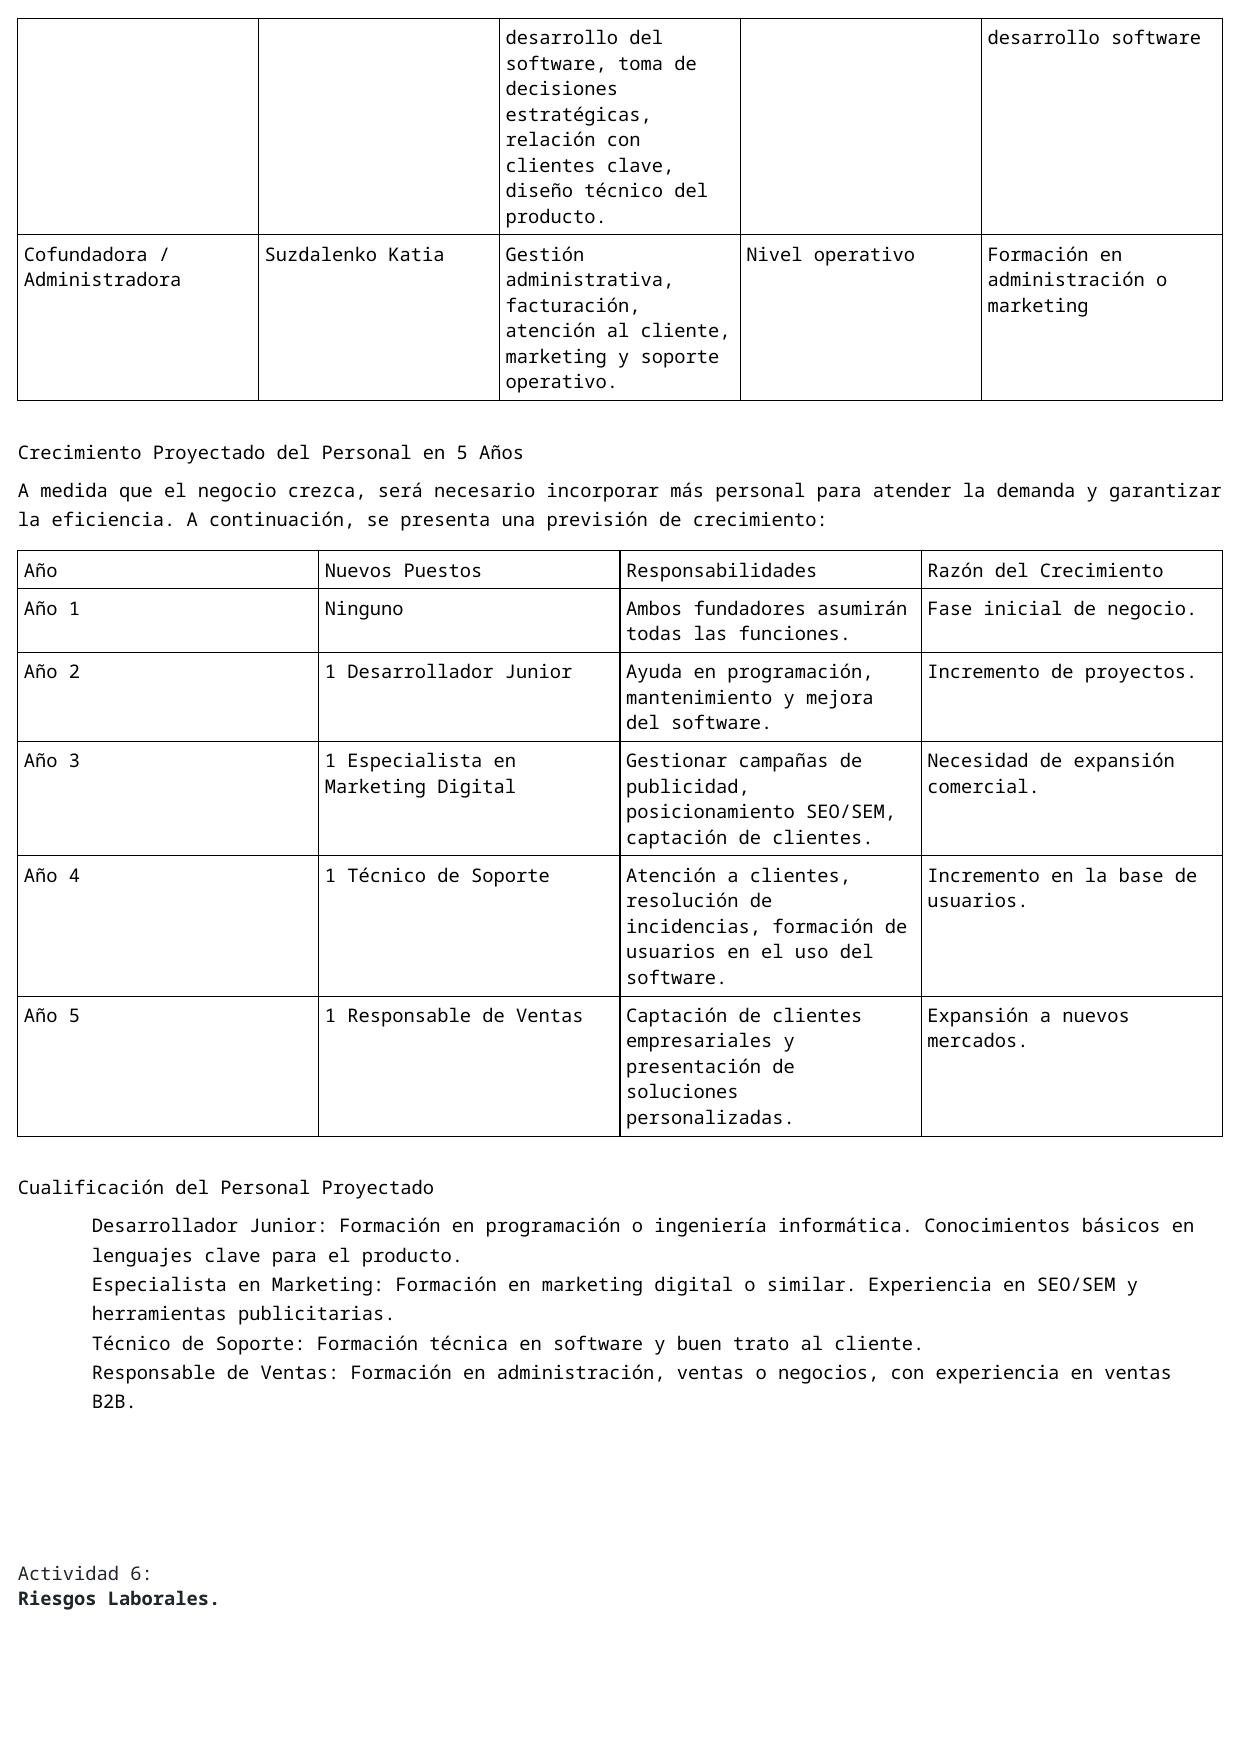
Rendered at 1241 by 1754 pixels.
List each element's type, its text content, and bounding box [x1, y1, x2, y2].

table_cell Cofundadora / Administradora [18, 235, 258, 400]
table_header Nuevos Puestos [319, 551, 619, 588]
table_cell Nivel operativo [741, 235, 981, 400]
text Actividad 6: [18, 1560, 1222, 1585]
table_cell desarrollo del software, toma de decisiones estratégicas, relación con clientes clave, diseño técnico del producto. [500, 19, 740, 234]
table_cell Expansión a nuevos mercados. [922, 997, 1222, 1136]
table_cell Suzdalenko Katia [259, 235, 499, 400]
table_cell [18, 19, 258, 234]
table_cell Necesidad de expansión comercial. [922, 742, 1222, 855]
table_cell Año 1 [18, 589, 318, 652]
table_cell Ayuda en programación, mantenimiento y mejora del software. [621, 653, 921, 741]
table_cell Ninguno [319, 589, 619, 652]
text Riesgos Laborales. [18, 1585, 1222, 1611]
list Técnico de Soporte: Formación técnica en software y buen trato al cliente. [62, 1330, 1222, 1355]
table_cell Año 2 [18, 653, 318, 741]
table_cell Incremento de proyectos. [922, 653, 1222, 741]
table_cell Año 5 [18, 997, 318, 1136]
text A medida que el negocio crezca, será necesario incorporar más personal para atender la demanda y garantizar la eficiencia. A continuación, se presenta una previsión de crecimiento: [18, 477, 1222, 532]
table_cell desarrollo software [982, 19, 1222, 234]
table_cell Incremento en la base de usuarios. [922, 856, 1222, 996]
table_header Responsabilidades [621, 551, 921, 588]
subtitle Cualificación del Personal Proyectado [18, 1175, 1222, 1200]
table_cell Año 3 [18, 742, 318, 855]
table_cell 1 Técnico de Soporte [319, 856, 619, 996]
subtitle Crecimiento Proyectado del Personal en 5 Años [18, 439, 1222, 464]
list Responsable de Ventas: Formación en administración, ventas o negocios, con experiencia en ventas B2B. [62, 1359, 1222, 1414]
table_cell 1 Desarrollador Junior [319, 653, 619, 741]
table_cell Fase inicial de negocio. [922, 589, 1222, 652]
list Especialista en Marketing: Formación en marketing digital o similar. Experiencia en SEO/SEM y herramientas publicitarias. [62, 1271, 1222, 1326]
list Desarrollador Junior: Formación en programación o ingeniería informática. Conocimientos básicos en lenguajes clave para el producto. [62, 1213, 1222, 1267]
table_cell [741, 19, 981, 234]
table_cell 1 Especialista en Marketing Digital [319, 742, 619, 855]
table_cell 1 Responsable de Ventas [319, 997, 619, 1136]
table_header Razón del Crecimiento [922, 551, 1222, 588]
table_cell Gestión administrativa, facturación, atención al cliente, marketing y soporte operativo. [500, 235, 740, 400]
table_cell Año 4 [18, 856, 318, 996]
table_cell Captación de clientes empresariales y presentación de soluciones personalizadas. [621, 997, 921, 1136]
table_cell [259, 19, 499, 234]
table_cell Atención a clientes, resolución de incidencias, formación de usuarios en el uso del software. [621, 856, 921, 996]
table_cell Gestionar campañas de publicidad, posicionamiento SEO/SEM, captación de clientes. [621, 742, 921, 855]
table_cell Formación en administración o marketing [982, 235, 1222, 400]
table_cell Ambos fundadores asumirán todas las funciones. [621, 589, 921, 652]
table_header Año [18, 551, 318, 588]
